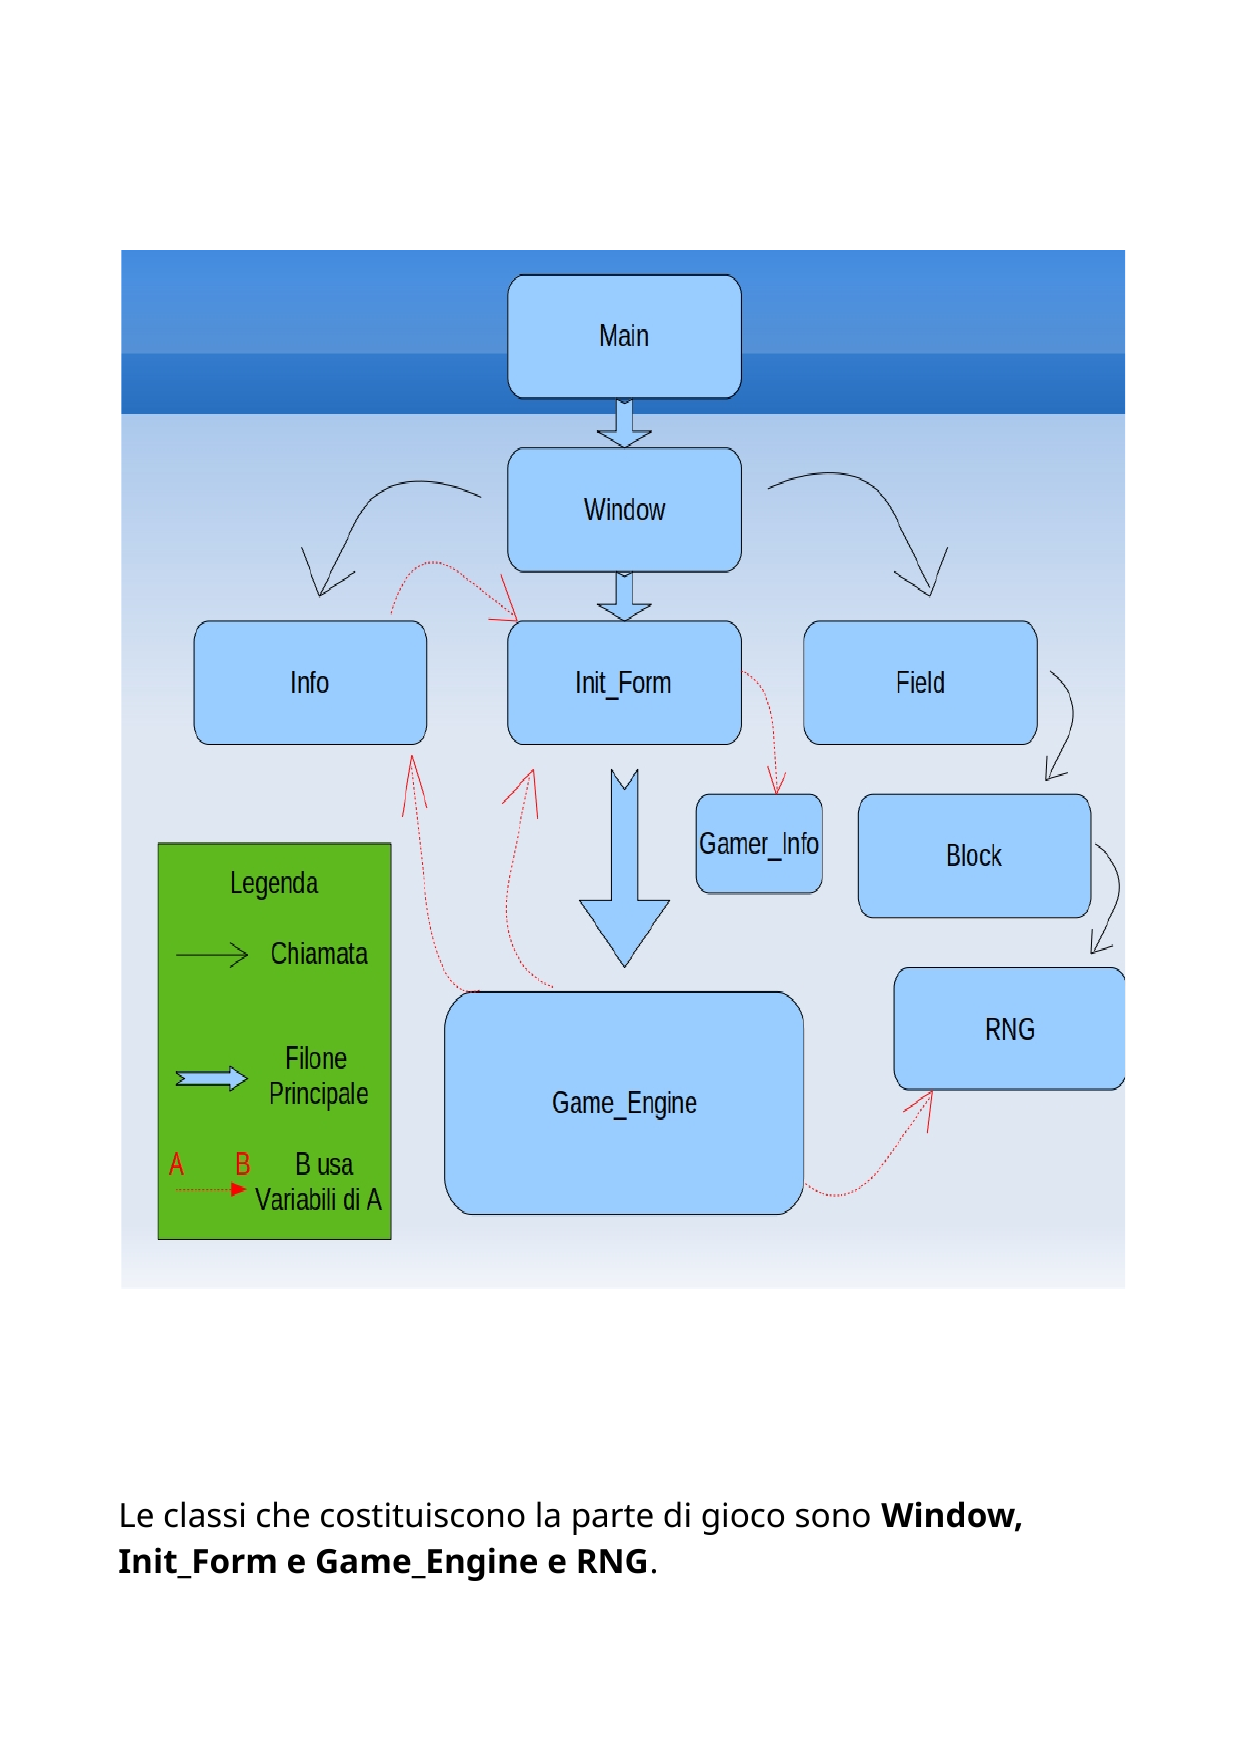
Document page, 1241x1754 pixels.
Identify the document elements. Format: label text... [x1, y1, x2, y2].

text Le classi che costituiscono la parte di gioco sono Window, Init_Form e Game_Engine e RNG. [118, 1492, 1122, 1583]
picture [121, 250, 1126, 1289]
